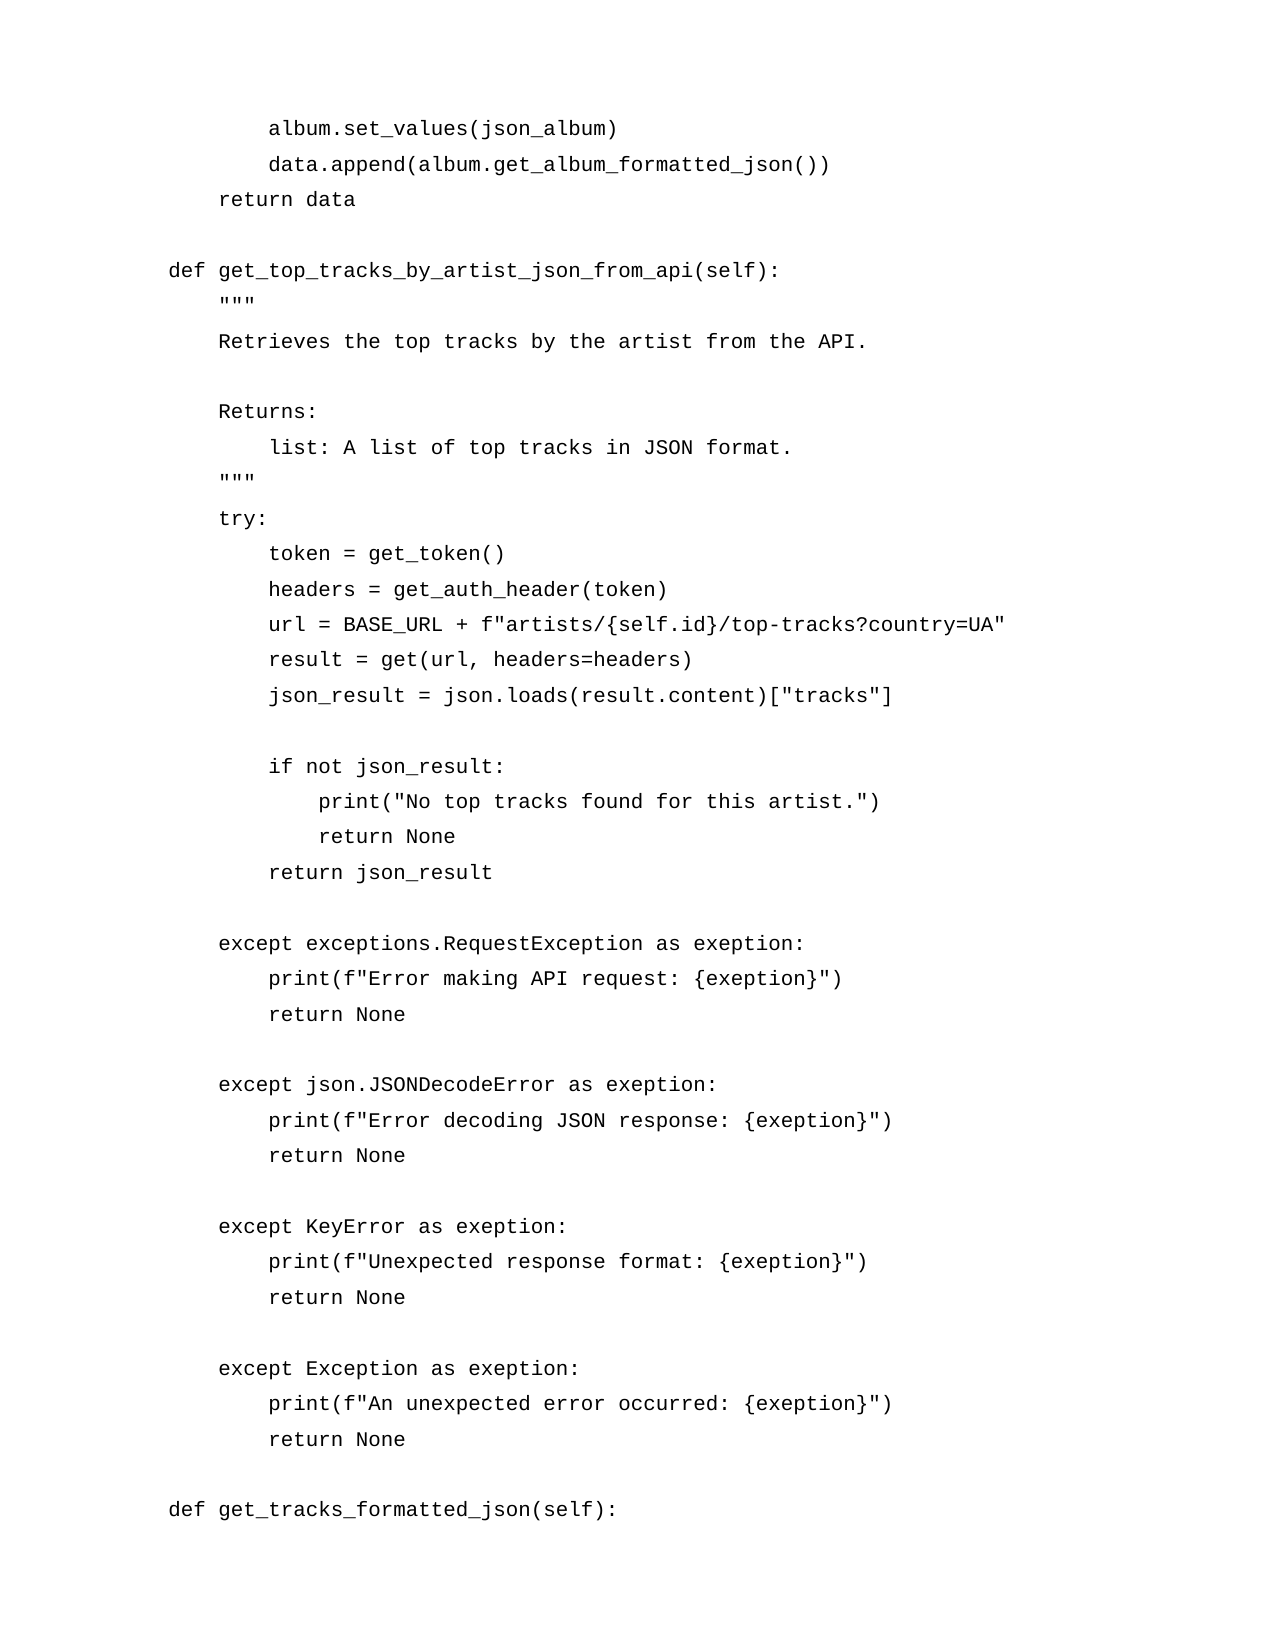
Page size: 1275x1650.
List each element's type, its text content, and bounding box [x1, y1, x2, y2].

text data.append(album.get_album_formatted_json()) [118, 153, 1157, 177]
text """ [118, 295, 1157, 319]
text album.set_values(json_album) [118, 118, 1157, 142]
text print("No top tracks found for this artist.") [118, 791, 1157, 815]
text print(f"An unexpected error occurred: {exeption}") [118, 1393, 1157, 1417]
text try: [118, 508, 1157, 531]
text Retrieves the top tracks by the artist from the API. [118, 331, 1157, 354]
text token = get_token() [118, 543, 1157, 567]
text return None [118, 1287, 1157, 1311]
text print(f"Error decoding JSON response: {exeption}") [118, 1110, 1157, 1133]
text Returns: [118, 401, 1157, 425]
text print(f"Unexpected response format: {exeption}") [118, 1251, 1157, 1275]
text result = get(url, headers=headers) [118, 649, 1157, 673]
text """ [118, 472, 1157, 496]
text return data [118, 189, 1157, 213]
text except Exception as exeption: [118, 1358, 1157, 1381]
text except exceptions.RequestException as exeption: [118, 933, 1157, 956]
text except json.JSONDecodeError as exeption: [118, 1074, 1157, 1098]
text def get_tracks_formatted_json(self): [118, 1499, 1157, 1523]
text return None [118, 826, 1157, 850]
text json_result = json.loads(result.content)["tracks"] [118, 685, 1157, 708]
text return None [118, 1003, 1157, 1027]
text headers = get_auth_header(token) [118, 578, 1157, 602]
text list: A list of top tracks in JSON format. [118, 437, 1157, 461]
text print(f"Error making API request: {exeption}") [118, 968, 1157, 992]
text def get_top_tracks_by_artist_json_from_api(self): [118, 260, 1157, 283]
text url = BASE_URL + f"artists/{self.id}/top-tracks?country=UA" [118, 614, 1157, 638]
text return None [118, 1428, 1157, 1452]
text return None [118, 1145, 1157, 1169]
text except KeyError as exeption: [118, 1216, 1157, 1240]
text if not json_result: [118, 756, 1157, 779]
text return json_result [118, 862, 1157, 886]
